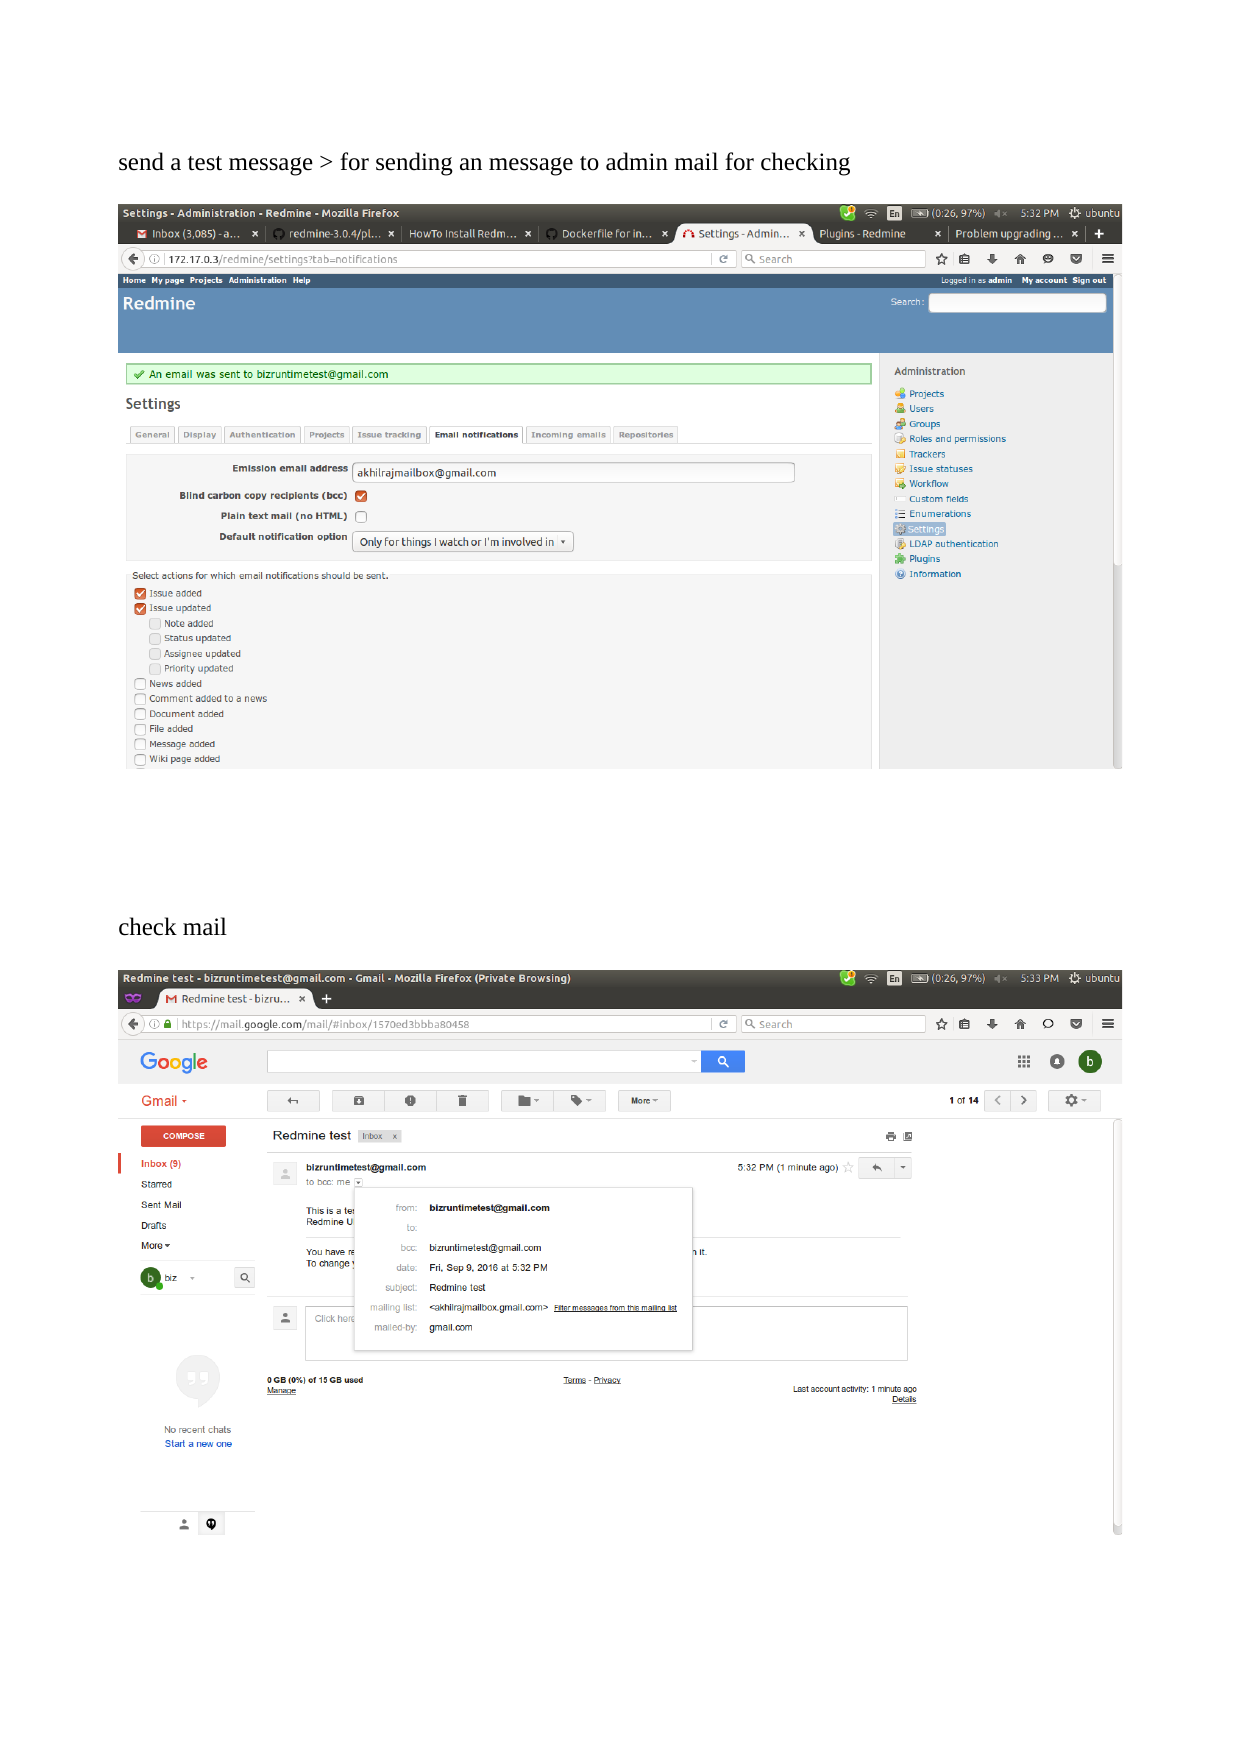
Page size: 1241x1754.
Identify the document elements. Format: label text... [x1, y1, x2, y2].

picture [118, 970, 1123, 1535]
text check mail [118, 912, 1122, 941]
picture [118, 204, 1123, 769]
text send a test message > for sending an message to admin mail for checking [118, 147, 1122, 176]
